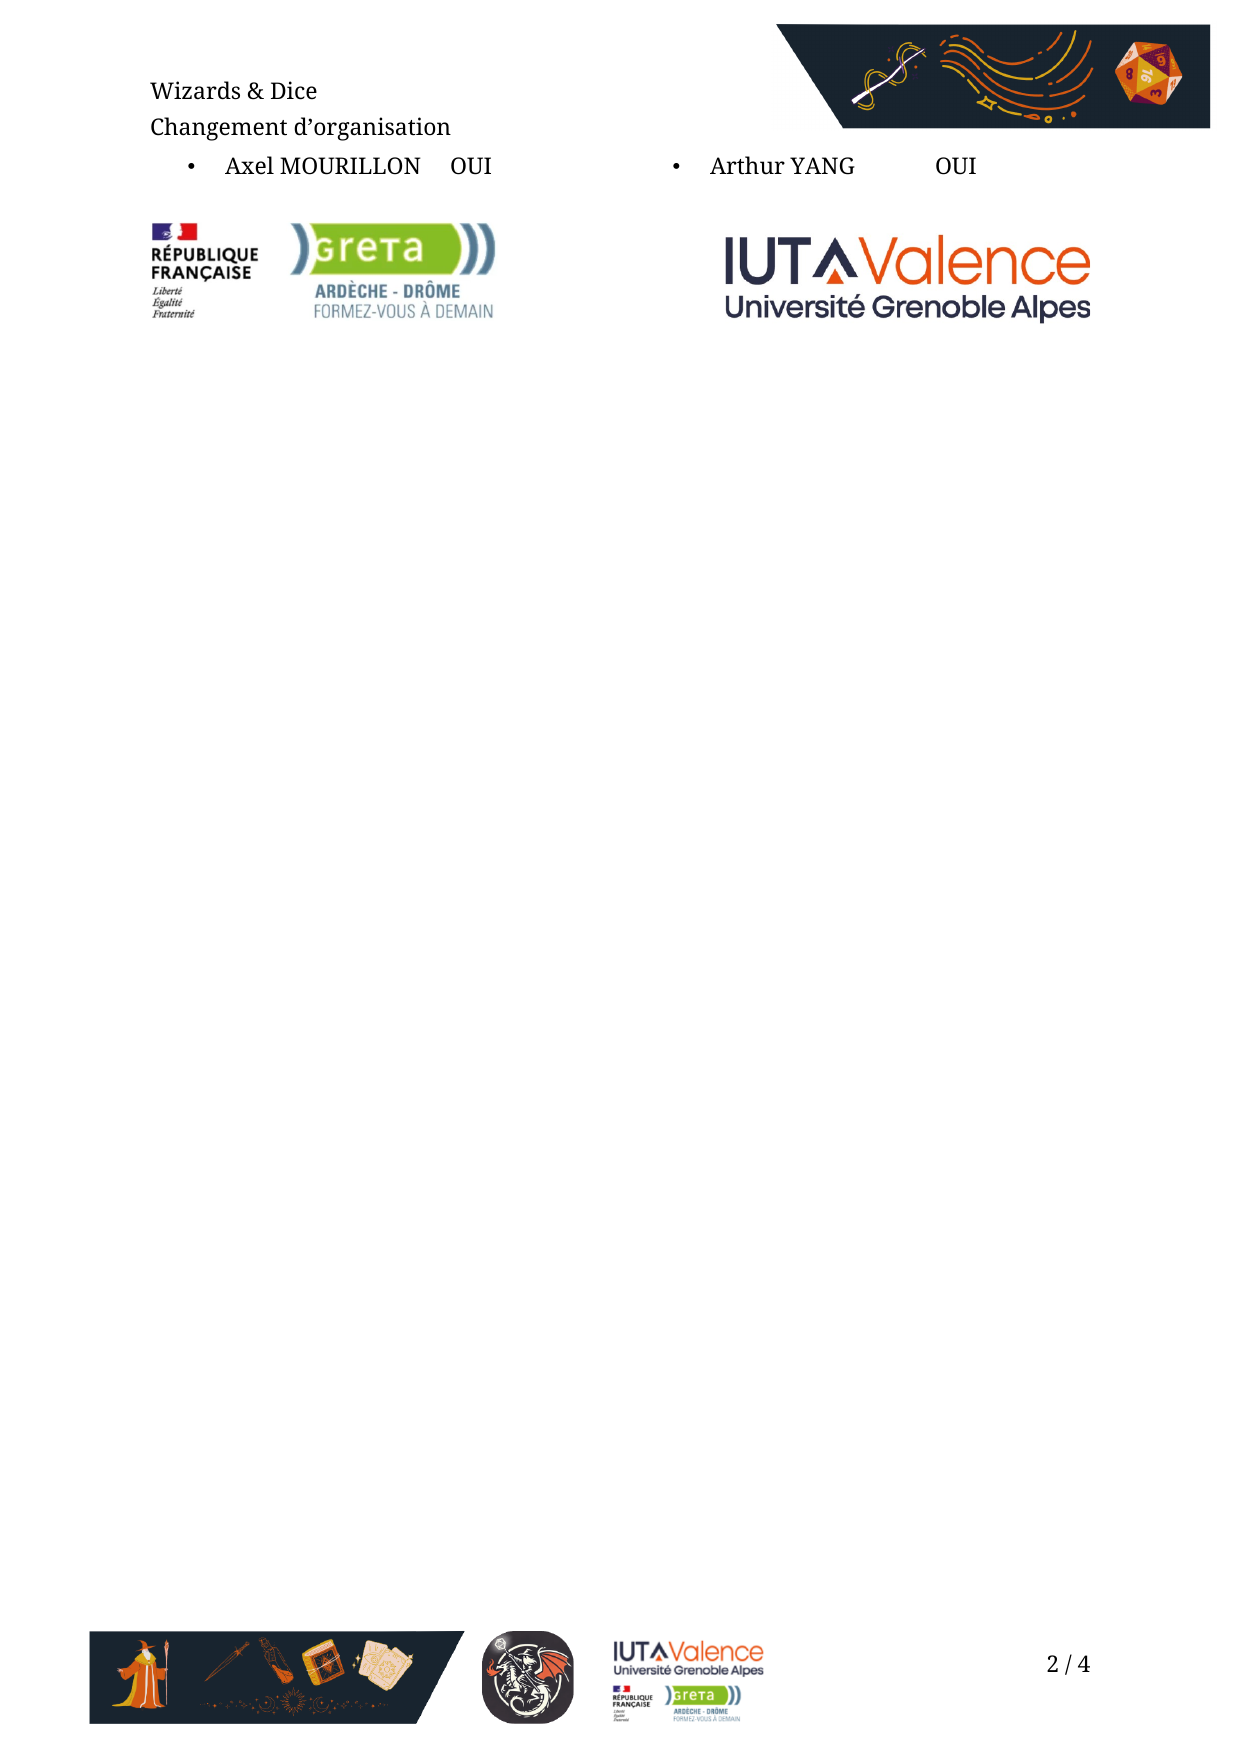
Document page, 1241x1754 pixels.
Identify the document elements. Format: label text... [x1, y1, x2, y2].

list Arthur YANG OUI [672, 150, 1090, 181]
list Axel MOURILLON OUI [187, 150, 605, 181]
picture [81, 1620, 788, 1733]
picture [721, 232, 1091, 324]
picture [771, 21, 1218, 131]
picture [150, 221, 498, 321]
